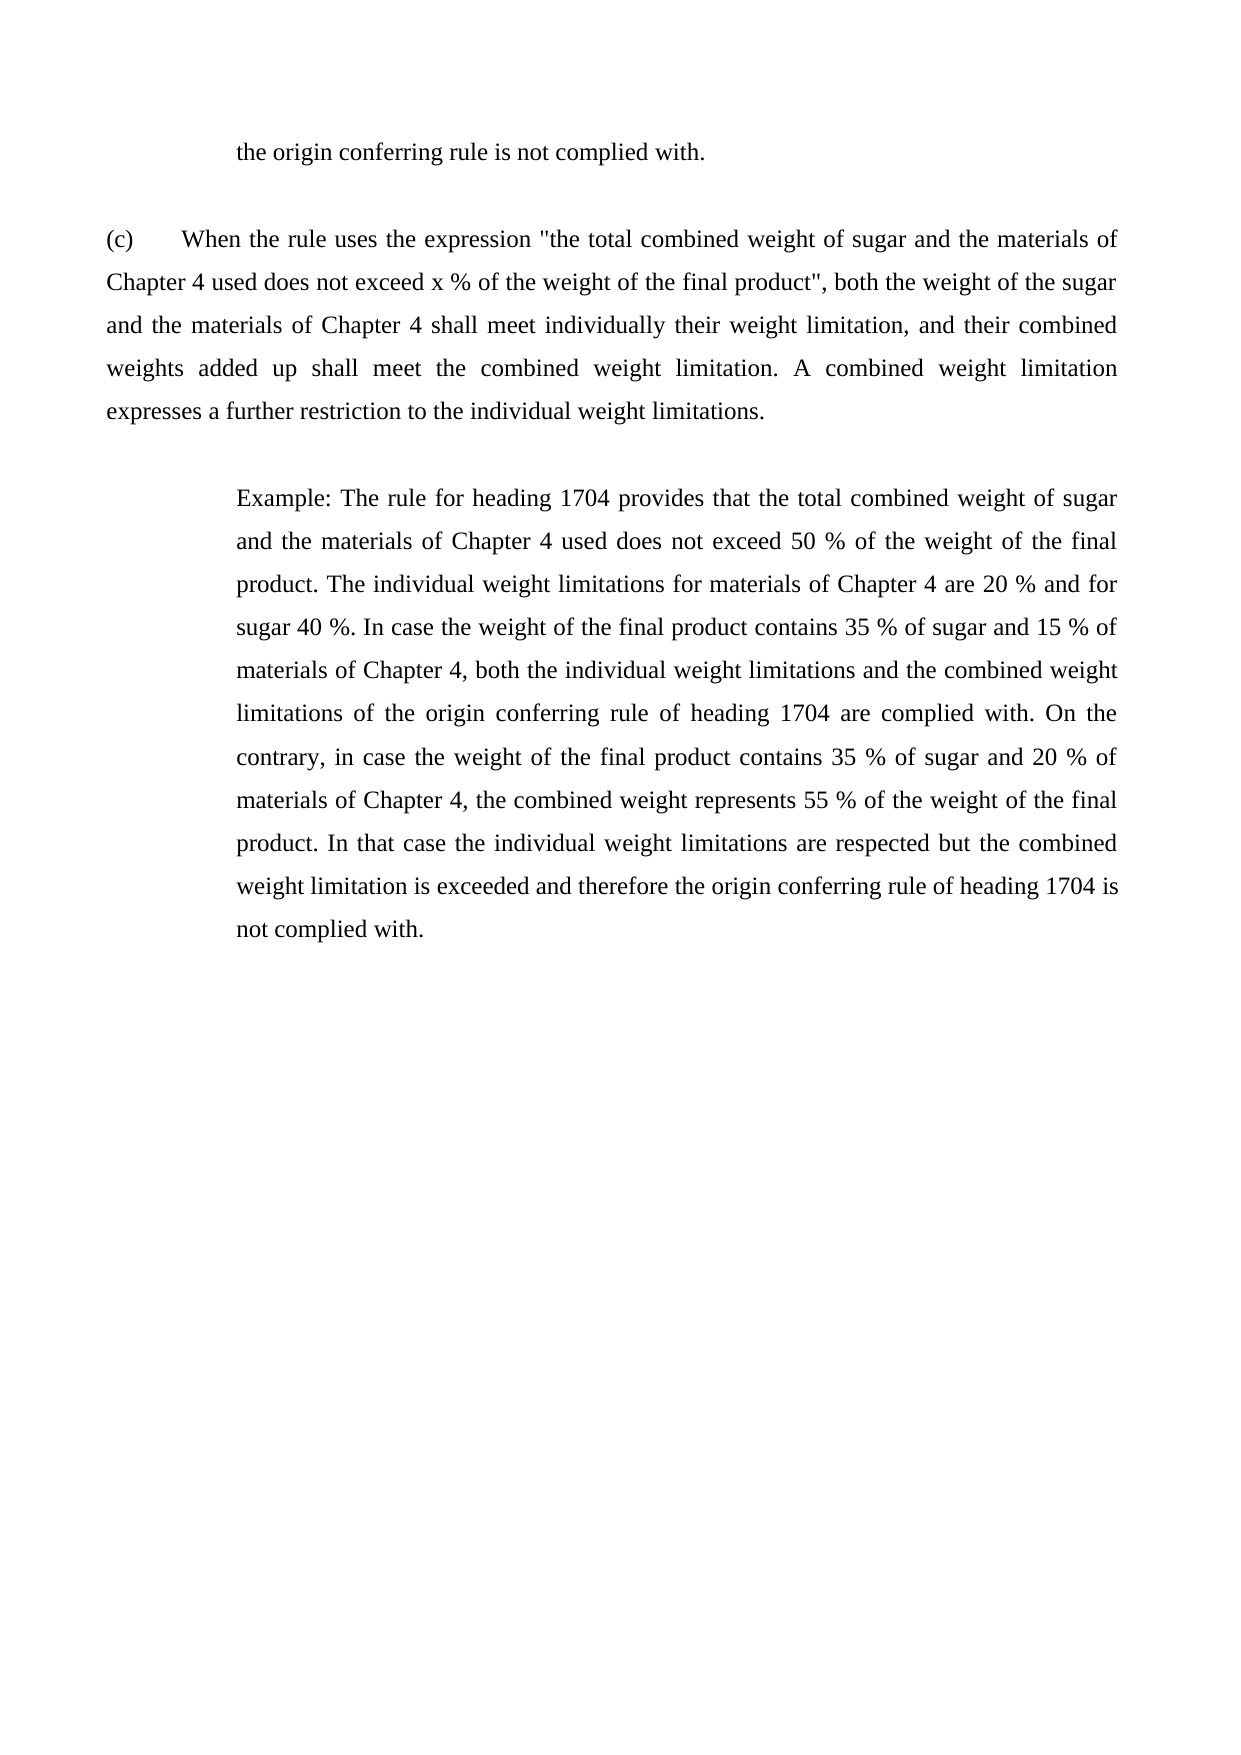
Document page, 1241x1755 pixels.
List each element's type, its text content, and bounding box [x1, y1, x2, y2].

text the origin conferring rule is not complied with. [236, 137, 1117, 166]
text Example: The rule for heading 1704 provides that the total combined weight of sugar and the materials of Chapter 4 used does not exceed 50 % of the weight of the final product. The individual weight limitations for materials of Chapter 4 are 20 % and for sugar 40 %. In case the weight of the final product contains 35 % of sugar and 15 % of materials of Chapter 4, both the individual weight limitations and the combined weight limitations of the origin conferring rule of heading 1704 are complied with. On the contrary, in case the weight of the final product contains 35 % of sugar and 20 % of materials of Chapter 4, the combined weight represents 55 % of the weight of the final product. In that case the individual weight limitations are respected but the combined weight limitation is exceeded and therefore the origin conferring rule of heading 1704 is not complied with. [236, 483, 1119, 943]
list When the rule uses the expression "the total combined weight of sugar and the materials of Chapter 4 used does not exceed x % of the weight of the final product", both the weight of the sugar and the materials of Chapter 4 shall meet individually their weight limitation, and their combined weights added up shall meet the combined weight limitation. A combined weight limitation expresses a further restriction to the individual weight limitations. [106, 224, 1119, 425]
